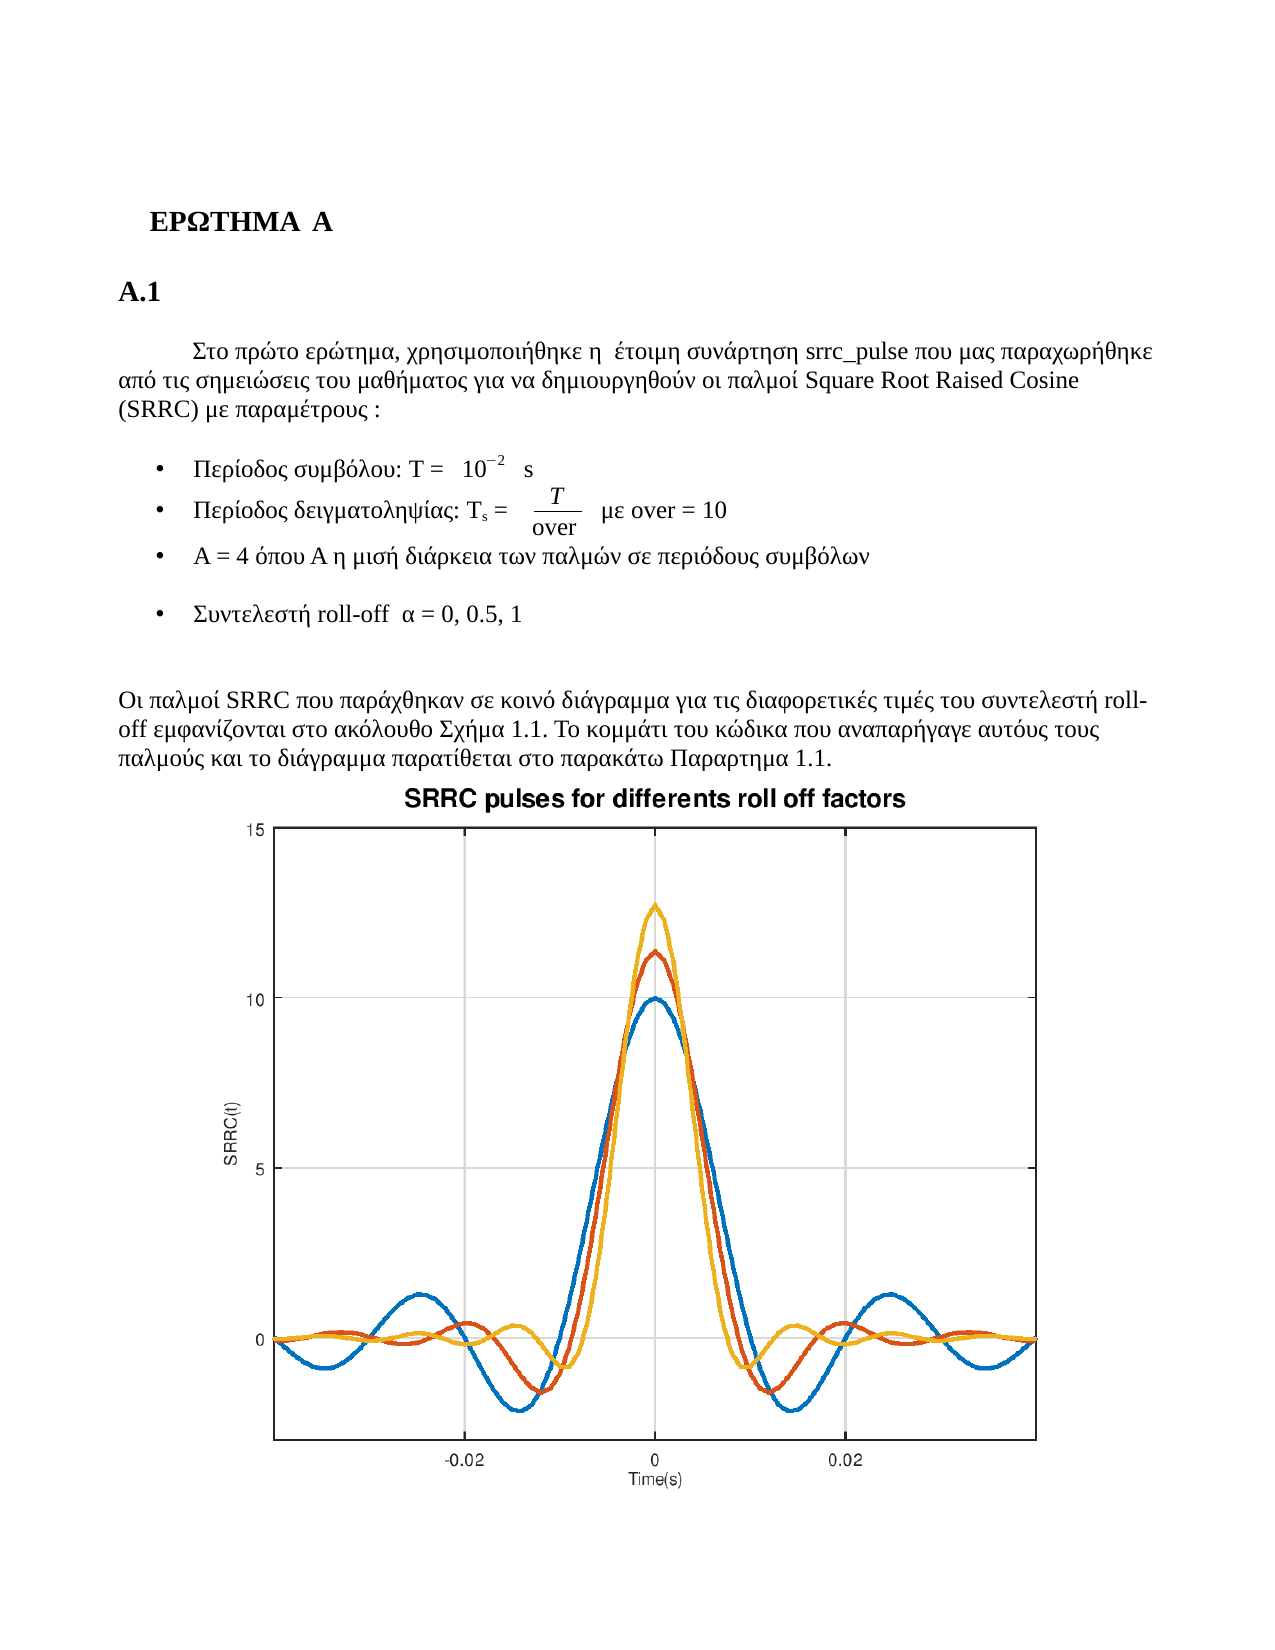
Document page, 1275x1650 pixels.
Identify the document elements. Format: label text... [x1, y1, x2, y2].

list Περίοδος συμβόλου: T =s [156, 451, 1157, 482]
text Οι παλμοί SRRC που παράχθηκαν σε κοινό διάγραμμα για τις διαφορετικές τιμές του συντελεστή roll-οff εμφανίζονται στο ακόλουθο Σχήμα 1.1. Το κομμάτι του κώδικα που αναπαρήγαγε αυτόυς τους παλμούς και το διάγραμμα παρατίθεται στο παρακάτω Παραρτημα 1.1. [118, 685, 1157, 771]
picture [146, 771, 1129, 1522]
text ΕΡΩΤΗΜΑ Α [118, 204, 1157, 238]
text Α.1 [118, 274, 1157, 307]
text Στο πρώτο ερώτημα, χρησιμοποιήθηκε η έτοιμη συνάρτηση srrc_pulse που μας παραχωρήθηκε από τις σημειώσεις του μαθήματος για να δημιουργηθούν οι παλμοί Square Root Raised Cosine (SRRC) με παραμέτρους : [118, 336, 1157, 422]
list Συντελεστή roll-off α = 0, 0.5, 1 [156, 599, 1157, 628]
list Περίοδος δειγματοληψίας: Ts = με over = 10 [156, 482, 1157, 541]
list A = 4 όπου Α η μισή διάρκεια των παλμών σε περιόδους συμβόλων [156, 541, 1157, 570]
